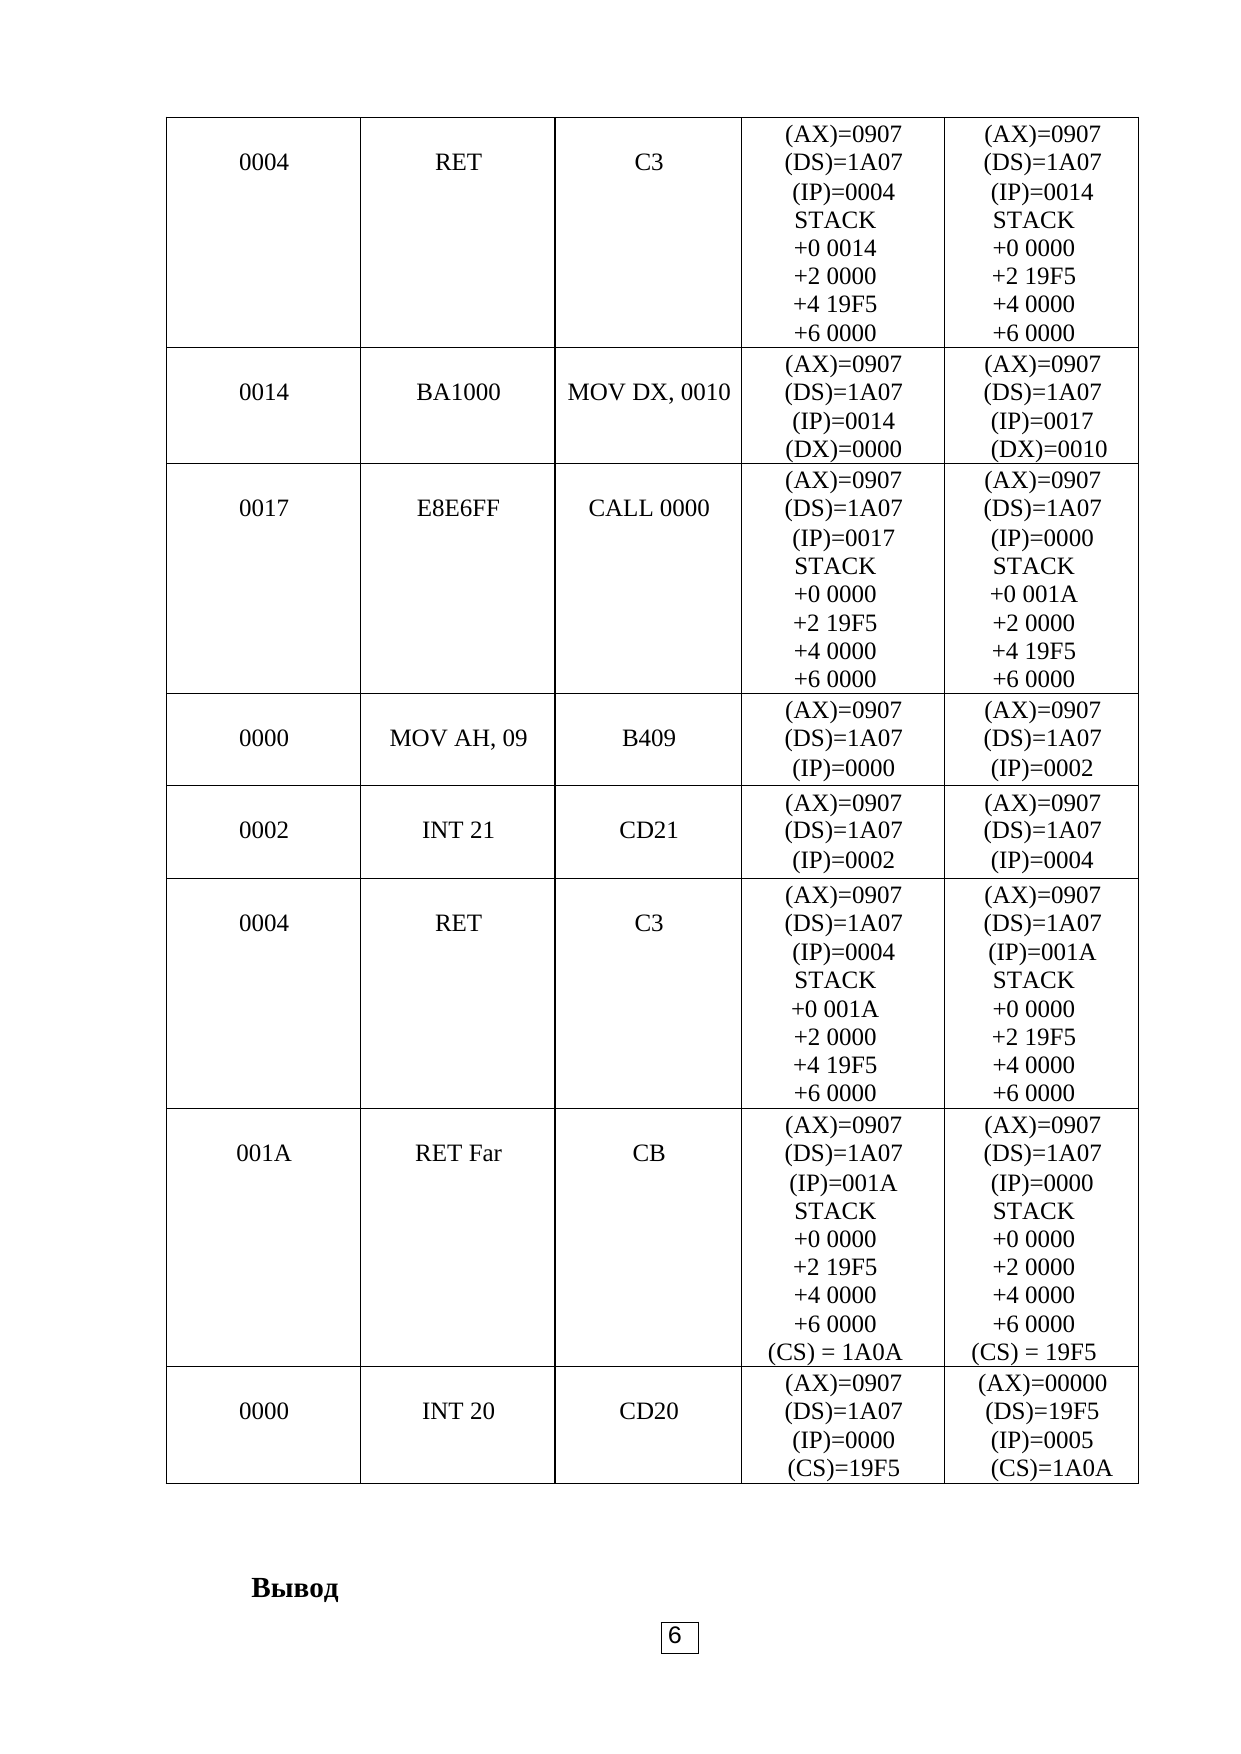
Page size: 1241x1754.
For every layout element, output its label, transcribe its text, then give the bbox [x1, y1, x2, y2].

table_cell (AX)=0907 [945, 1109, 1138, 1140]
table_cell (DS)=1A07 [945, 725, 1138, 754]
table_cell [361, 524, 554, 693]
table_cell (AX)=0907 [742, 879, 944, 910]
table_cell [361, 178, 554, 347]
table_cell E8E6FF [361, 496, 554, 524]
table_cell (DS)=1A07 [742, 1398, 944, 1427]
table_cell RET [361, 149, 554, 178]
table_header [556, 118, 741, 149]
table_cell (AX)=0907 [945, 786, 1138, 818]
table_cell (DS)=1A07 [742, 910, 944, 939]
table_cell [556, 754, 741, 785]
table_cell (IP)=001A STACK +0 0000 +2 19F5 +4 0000 +6 0000 [945, 939, 1138, 1108]
table_cell (AX)=0907 [945, 464, 1138, 496]
table_cell (DS)=19F5 [945, 1398, 1138, 1427]
table_cell [556, 348, 741, 379]
table_cell [361, 1109, 554, 1140]
table_cell 001A [167, 1140, 360, 1169]
table_cell [167, 1427, 360, 1482]
table_cell [361, 1427, 554, 1482]
table_cell (IP)=0014 (DX)=0000 [742, 408, 944, 463]
table_cell [556, 524, 741, 693]
table_cell (IP)=0004 [945, 846, 1138, 878]
table_cell (IP)=0000 [742, 754, 944, 785]
table_cell (IP)=0000 STACK +0 001A +2 0000 +4 19F5 +6 0000 [945, 524, 1138, 693]
subtitle Вывод [251, 1570, 1205, 1603]
table_cell [556, 1109, 741, 1140]
table_cell [361, 879, 554, 910]
table_cell (DS)=1A07 [742, 379, 944, 407]
table_cell [167, 524, 360, 693]
table_cell [167, 754, 360, 785]
table_cell 0017 [167, 496, 360, 524]
table_cell [556, 694, 741, 725]
table_cell [167, 178, 360, 347]
table_cell (IP)=0004 STACK +0 001A +2 0000 +4 19F5 +6 0000 [742, 939, 944, 1108]
table_cell 0000 [167, 1398, 360, 1427]
table_cell [361, 846, 554, 878]
table_cell CB [556, 1140, 741, 1169]
table_cell (IP)=0005 (CS)=1A0A [945, 1427, 1138, 1482]
table_cell B409 [556, 725, 741, 754]
table_cell (AX)=0907 [742, 348, 944, 379]
table_cell (DS)=1A07 [945, 379, 1138, 407]
table_header [361, 118, 554, 149]
table_cell (IP)=0002 [742, 846, 944, 878]
table_cell (IP)=0000 (CS)=19F5 [742, 1427, 944, 1482]
table_cell [167, 786, 360, 818]
table_cell (DS)=1A07 [945, 910, 1138, 939]
table_cell [556, 879, 741, 910]
table_cell [167, 464, 360, 496]
table_cell BA1000 [361, 379, 554, 407]
table_cell INT 20 [361, 1398, 554, 1427]
table_cell [556, 1169, 741, 1366]
table_cell [167, 879, 360, 910]
table_cell CD21 [556, 818, 741, 846]
table_cell (AX)=0907 [945, 348, 1138, 379]
table_cell [361, 348, 554, 379]
table_cell 0004 [167, 149, 360, 178]
table_cell [361, 694, 554, 725]
table_cell CD20 [556, 1398, 741, 1427]
table_cell (DS)=1A07 [742, 818, 944, 846]
table_cell (IP)=0004 STACK +0 0014 +2 0000 +4 19F5 +6 0000 [742, 178, 944, 347]
table_cell [556, 408, 741, 463]
table_cell (IP)=0017 STACK +0 0000 +2 19F5 +4 0000 +6 0000 [742, 524, 944, 693]
table_cell [167, 408, 360, 463]
table_cell [167, 1367, 360, 1398]
table_header [167, 118, 360, 149]
table_cell CALL 0000 [556, 496, 741, 524]
table_cell (AX)=0907 [945, 694, 1138, 725]
table_cell C3 [556, 149, 741, 178]
table_cell (DS)=1A07 [742, 725, 944, 754]
table_cell [361, 754, 554, 785]
table_cell (DS)=1A07 [742, 496, 944, 524]
table_cell (AX)=0907 [945, 879, 1138, 910]
table_cell (DS)=1A07 [945, 496, 1138, 524]
table_cell [167, 1169, 360, 1366]
table_cell (IP)=0002 [945, 754, 1138, 785]
table_cell (DS)=1A07 [945, 149, 1138, 178]
table_cell [361, 939, 554, 1108]
table_cell RET [361, 910, 554, 939]
table_cell [556, 1367, 741, 1398]
table_cell [361, 464, 554, 496]
table_cell (DS)=1A07 [945, 818, 1138, 846]
table_cell (AX)=0907 [742, 464, 944, 496]
table_cell RET Far [361, 1140, 554, 1169]
table_cell (DS)=1A07 [742, 149, 944, 178]
table_cell (AX)=0907 [742, 786, 944, 818]
table_cell [556, 846, 741, 878]
table_cell MOV DX, 0010 [556, 379, 741, 407]
table_cell (IP)=0000 STACK +0 0000 +2 0000 +4 0000 +6 0000 (CS) = 19F5 [945, 1169, 1138, 1366]
table_cell [361, 408, 554, 463]
table_cell 0004 [167, 910, 360, 939]
table_cell INT 21 [361, 818, 554, 846]
table_cell (IP)=0017 (DX)=0010 [945, 408, 1138, 463]
table_cell [556, 1427, 741, 1482]
table_cell [556, 178, 741, 347]
table_cell [167, 939, 360, 1108]
table_cell (DS)=1A07 [742, 1140, 944, 1169]
table_cell [361, 786, 554, 818]
table_cell [167, 694, 360, 725]
table_cell (AX)=0907 [742, 1109, 944, 1140]
table_cell [556, 464, 741, 496]
table_cell (AX)=0907 [742, 694, 944, 725]
table_cell [167, 348, 360, 379]
table_cell C3 [556, 910, 741, 939]
table_cell [556, 786, 741, 818]
table_cell [361, 1367, 554, 1398]
table_cell [556, 939, 741, 1108]
table_cell MOV AH, 09 [361, 725, 554, 754]
table_cell (AX)=00000 [945, 1367, 1138, 1398]
table_cell [167, 1109, 360, 1140]
table_cell 0014 [167, 379, 360, 407]
table_cell [361, 1169, 554, 1366]
table_cell (IP)=0014 STACK +0 0000 +2 19F5 +4 0000 +6 0000 [945, 178, 1138, 347]
table_header (AX)=0907 [742, 118, 944, 149]
table_cell 0002 [167, 818, 360, 846]
table_header (AX)=0907 [945, 118, 1138, 149]
table_cell (DS)=1A07 [945, 1140, 1138, 1169]
table_cell (AX)=0907 [742, 1367, 944, 1398]
table_cell (IP)=001A STACK +0 0000 +2 19F5 +4 0000 +6 0000 (CS) = 1A0A [742, 1169, 944, 1366]
table_cell 0000 [167, 725, 360, 754]
table_cell [167, 846, 360, 878]
